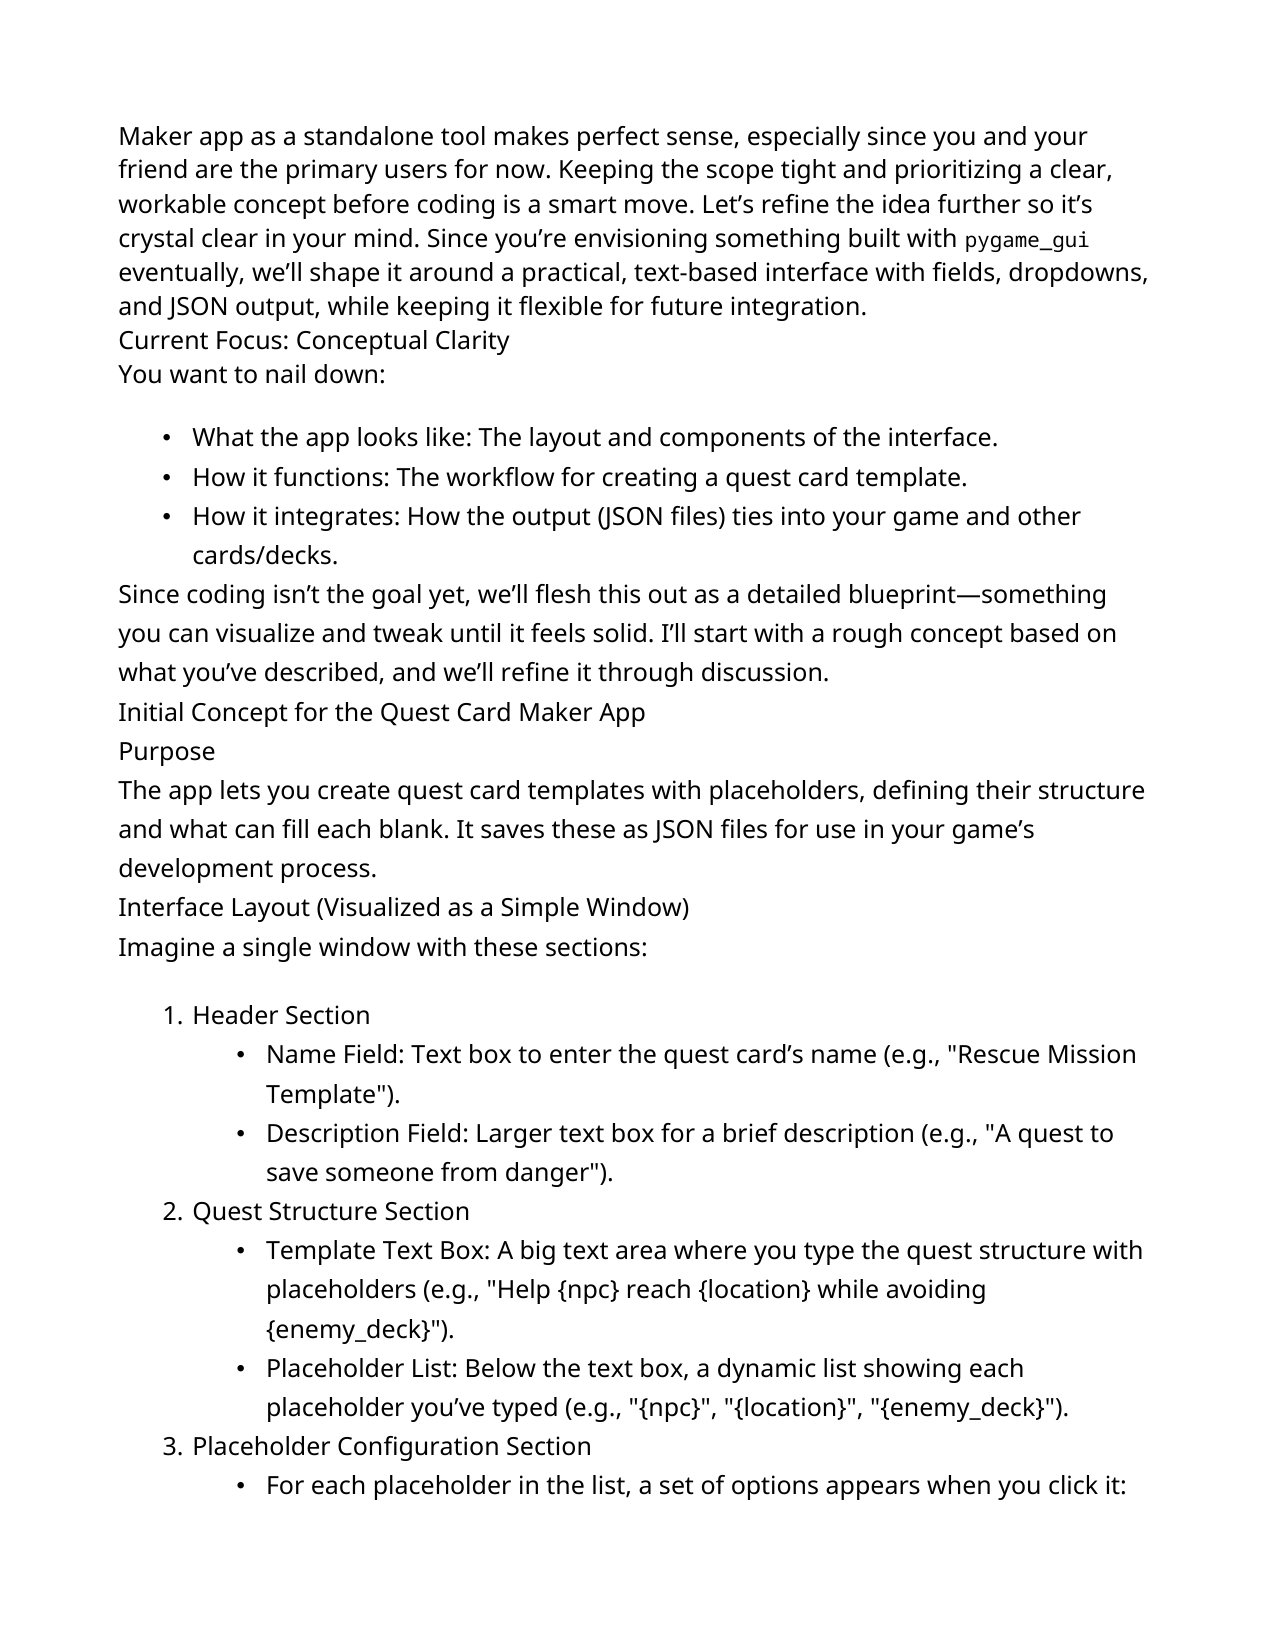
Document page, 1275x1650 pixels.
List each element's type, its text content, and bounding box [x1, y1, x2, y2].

text Initial Concept for the Quest Card Maker App [118, 694, 1157, 728]
list Name Field: Text box to enter the quest card’s name (e.g., "Rescue Mission Template"). [236, 1037, 1157, 1110]
list Placeholder Configuration Section [162, 1429, 1157, 1463]
text Purpose [118, 733, 1157, 767]
list Description Field: Larger text box for a brief description (e.g., "A quest to save someone from danger"). [236, 1115, 1157, 1189]
list For each placeholder in the list, a set of options appears when you click it: [236, 1468, 1157, 1502]
list How it integrates: How the output (JSON files) ties into your game and other cards/decks. [162, 498, 1157, 572]
list Placeholder List: Below the text box, a dynamic list showing each placeholder you’ve typed (e.g., "{npc}", "{location}", "{enemy_deck}"). [236, 1350, 1157, 1424]
text Maker app as a standalone tool makes perfect sense, especially since you and your friend are the primary users for now. Keeping the scope tight and prioritizing a clear, workable concept before coding is a smart move. Let’s refine the idea further so it’s crystal clear in your mind. Since you’re envisioning something built with pygame_gui eventually, we’ll shape it around a practical, text-based interface with fields, dropdowns, and JSON output, while keeping it flexible for future integration. [118, 118, 1157, 322]
list What the app looks like: The layout and components of the interface. [162, 420, 1157, 454]
text Current Focus: Conceptual Clarity [118, 322, 1157, 357]
list Quest Structure Section [162, 1194, 1157, 1228]
list How it functions: The workflow for creating a quest card template. [162, 459, 1157, 493]
text Interface Layout (Visualized as a Simple Window) [118, 890, 1157, 924]
list Template Text Box: A big text area where you type the quest structure with placeholders (e.g., "Help {npc} reach {location} while avoiding {enemy_deck}"). [236, 1233, 1157, 1345]
text Since coding isn’t the goal yet, we’ll flesh this out as a detailed blueprint—something you can visualize and tweak until it feels solid. I’ll start with a rough concept based on what you’ve described, and we’ll refine it through discussion. [118, 577, 1157, 689]
text Imagine a single window with these sections: [118, 929, 1157, 963]
text You want to nail down: [118, 357, 1157, 391]
text The app lets you create quest card templates with placeholders, defining their structure and what can fill each blank. It saves these as JSON files for use in your game’s development process. [118, 773, 1157, 885]
list Header Section [162, 998, 1157, 1032]
